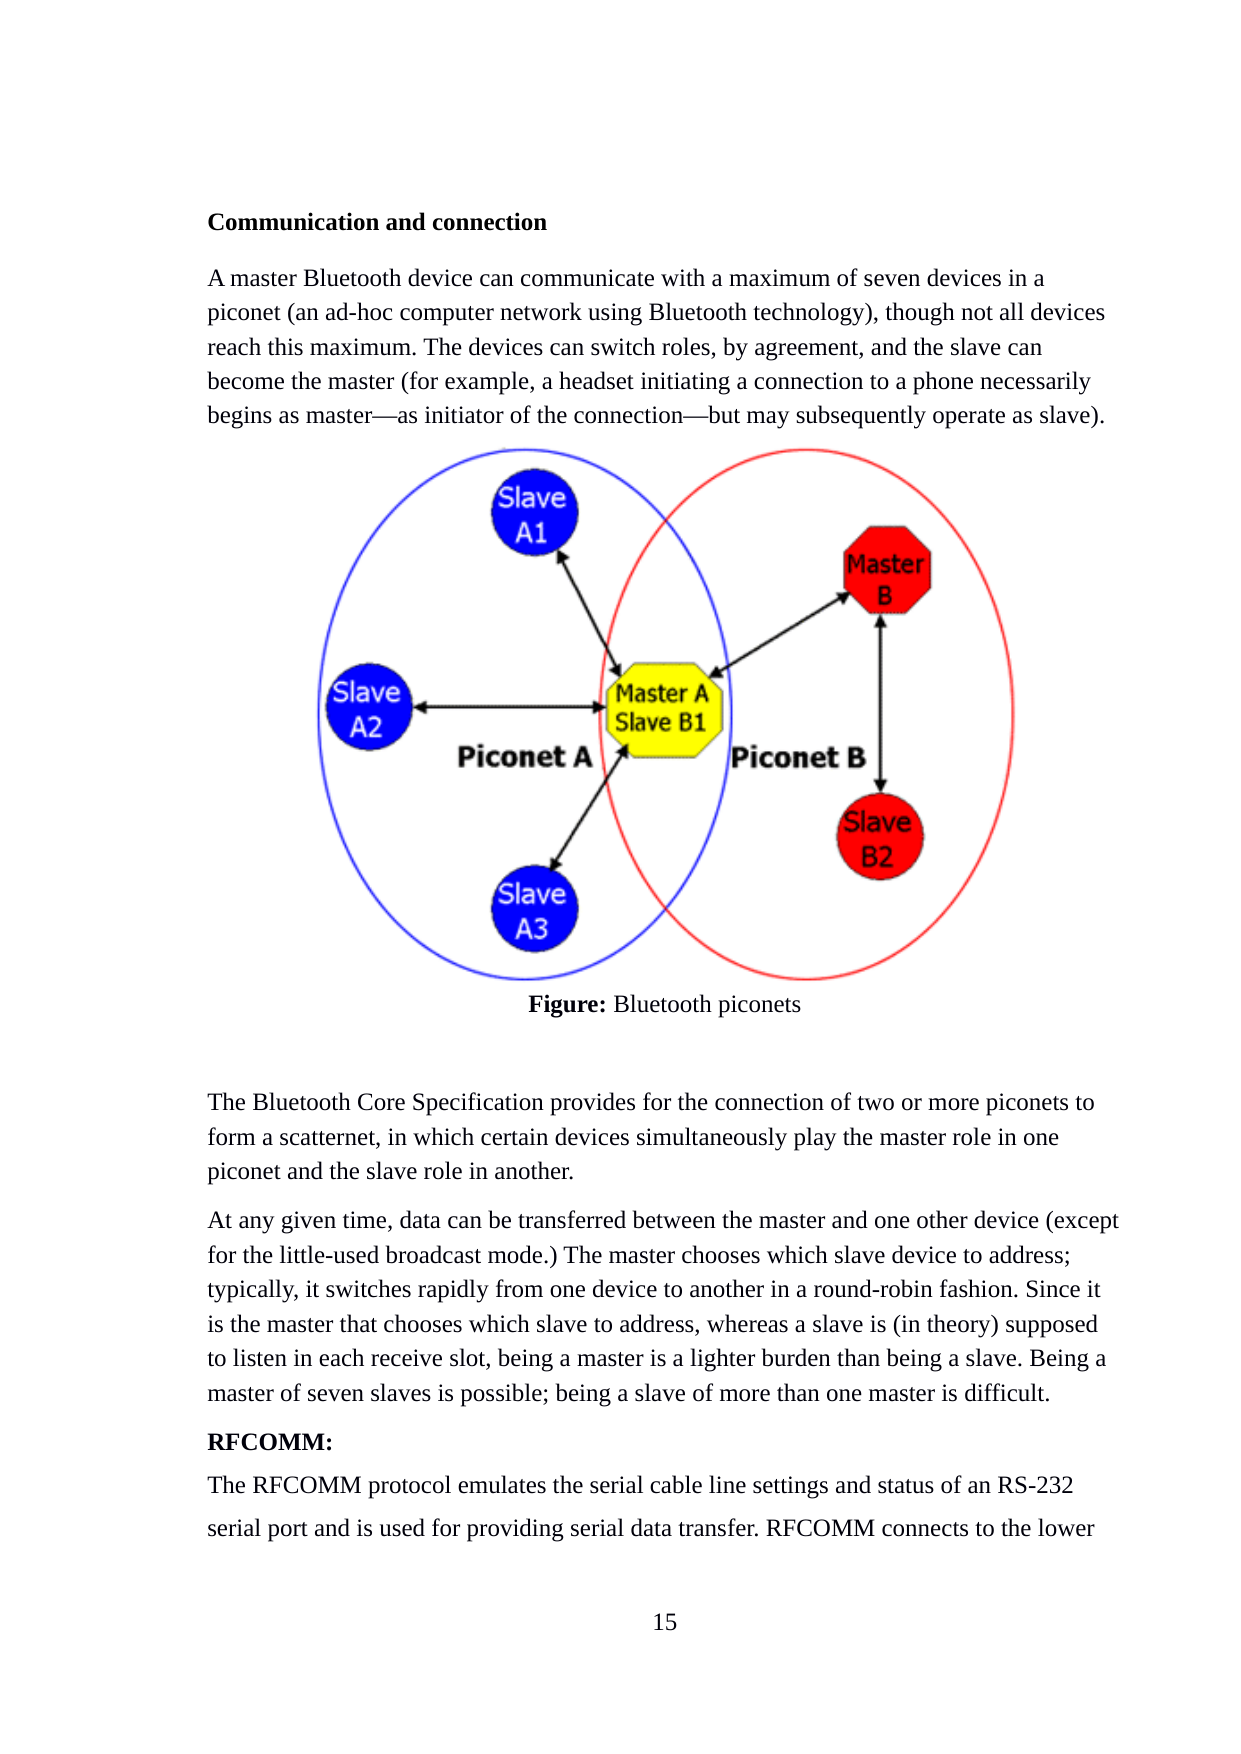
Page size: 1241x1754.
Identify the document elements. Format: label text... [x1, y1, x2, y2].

text The RFCOMM protocol emulates the serial cable line settings and status of an RS-232 serial port and is used for providing serial data transfer. RFCOMM connects to the lower [207, 1470, 1122, 1542]
text A master Bluetooth device can communicate with a maximum of seven devices in a piconet (an ad-hoc computer network using Bluetooth technology), though not all devices reach this maximum. The devices can switch roles, by agreement, and the slave can become the master (for example, a headset initiating a connection to a phone necessarily begins as master—as initiator of the connection—but may subsequently operate as slave). [207, 263, 1122, 429]
text At any given time, data can be transferred between the master and one other device (except for the little-used broadcast mode.) The master chooses which slave device to address; typically, it switches rapidly from one device to another in a round-robin fashion. Since it is the master that chooses which slave to address, whereas a slave is (in theory) supposed to listen in each receive slot, being a master is a lighter burden than being a slave. Being a master of seven slaves is possible; being a slave of more than one master is difficult. [207, 1205, 1122, 1407]
text RFCOMM: [207, 1427, 1122, 1456]
text Figure: Bluetooth piconets [207, 989, 1122, 1018]
text The Bluetooth Core Specification provides for the connection of two or more piconets to form a scatternet, in which certain devices simultaneously play the master role in one piconet and the slave role in another. [207, 1087, 1122, 1185]
picture [311, 444, 1026, 988]
subtitle Communication and connection [207, 207, 1122, 236]
